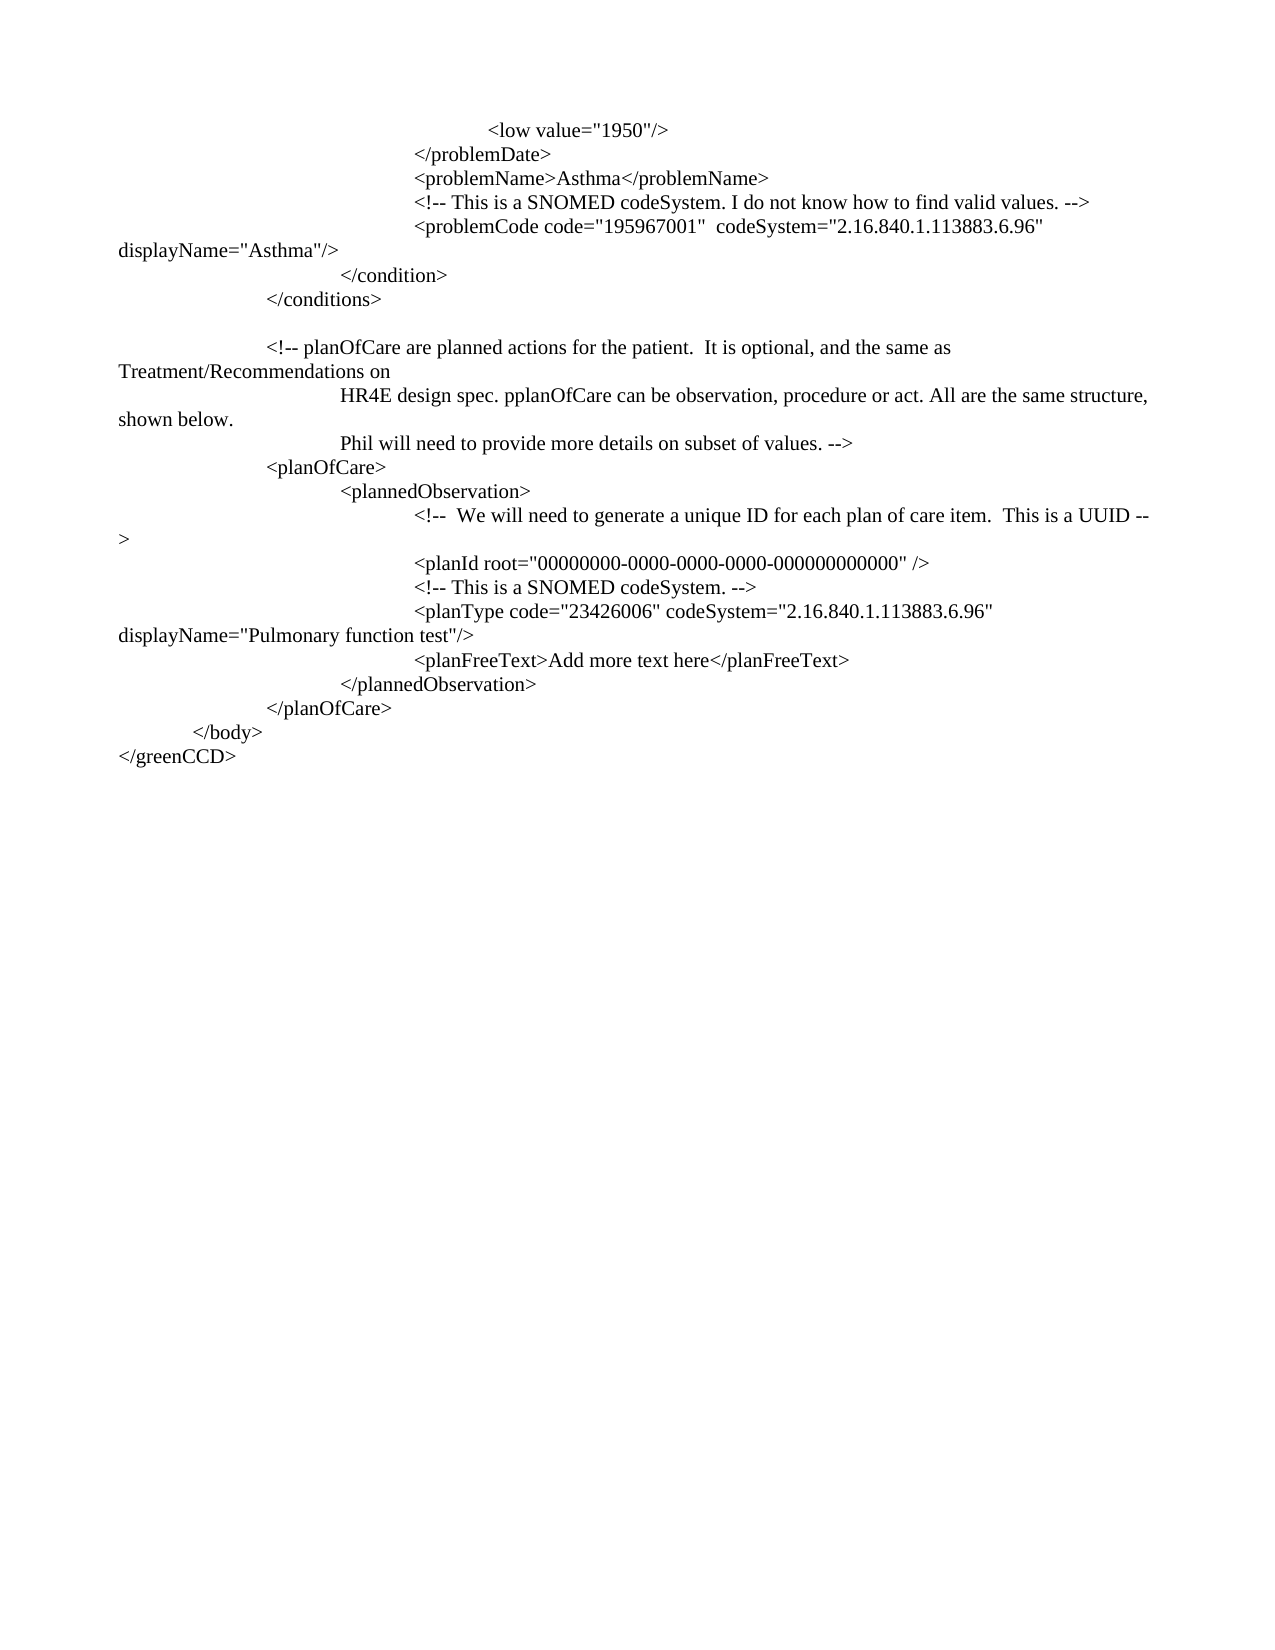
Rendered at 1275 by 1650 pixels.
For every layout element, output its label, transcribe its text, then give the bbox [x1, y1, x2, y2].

text <planFreeText>Add more text here</planFreeText> [118, 647, 1157, 672]
text <low value="1950"/> [118, 118, 1157, 142]
text <planType code="23426006" codeSystem="2.16.840.1.113883.6.96" displayName="Pulmonary function test"/> [118, 599, 1157, 647]
text <plannedObservation> [118, 479, 1157, 503]
text Phil will need to provide more details on subset of values. --> [118, 431, 1157, 455]
text <problemCode code="195967001" codeSystem="2.16.840.1.113883.6.96" displayName="Asthma"/> [118, 214, 1157, 262]
text <!-- This is a SNOMED codeSystem. --> [118, 575, 1157, 599]
text <planOfCare> [118, 455, 1157, 479]
text <!-- This is a SNOMED codeSystem. I do not know how to find valid values. --> [118, 190, 1157, 214]
text </plannedObservation> [118, 672, 1157, 696]
text <!-- planOfCare are planned actions for the patient. It is optional, and the same as Treatment/Recommendations on [118, 335, 1157, 383]
text HR4E design spec. pplanOfCare can be observation, procedure or act. All are the same structure, shown below. [118, 383, 1157, 431]
text </greenCCD> [118, 744, 1157, 768]
text </problemDate> [118, 142, 1157, 166]
text </condition> [118, 262, 1157, 287]
text <!-- We will need to generate a unique ID for each plan of care item. This is a UUID --> [118, 503, 1157, 551]
text </body> [118, 720, 1157, 744]
text </planOfCare> [118, 696, 1157, 720]
text <problemName>Asthma</problemName> [118, 166, 1157, 190]
text <planId root="00000000-0000-0000-0000-000000000000" /> [118, 551, 1157, 575]
text </conditions> [118, 287, 1157, 311]
